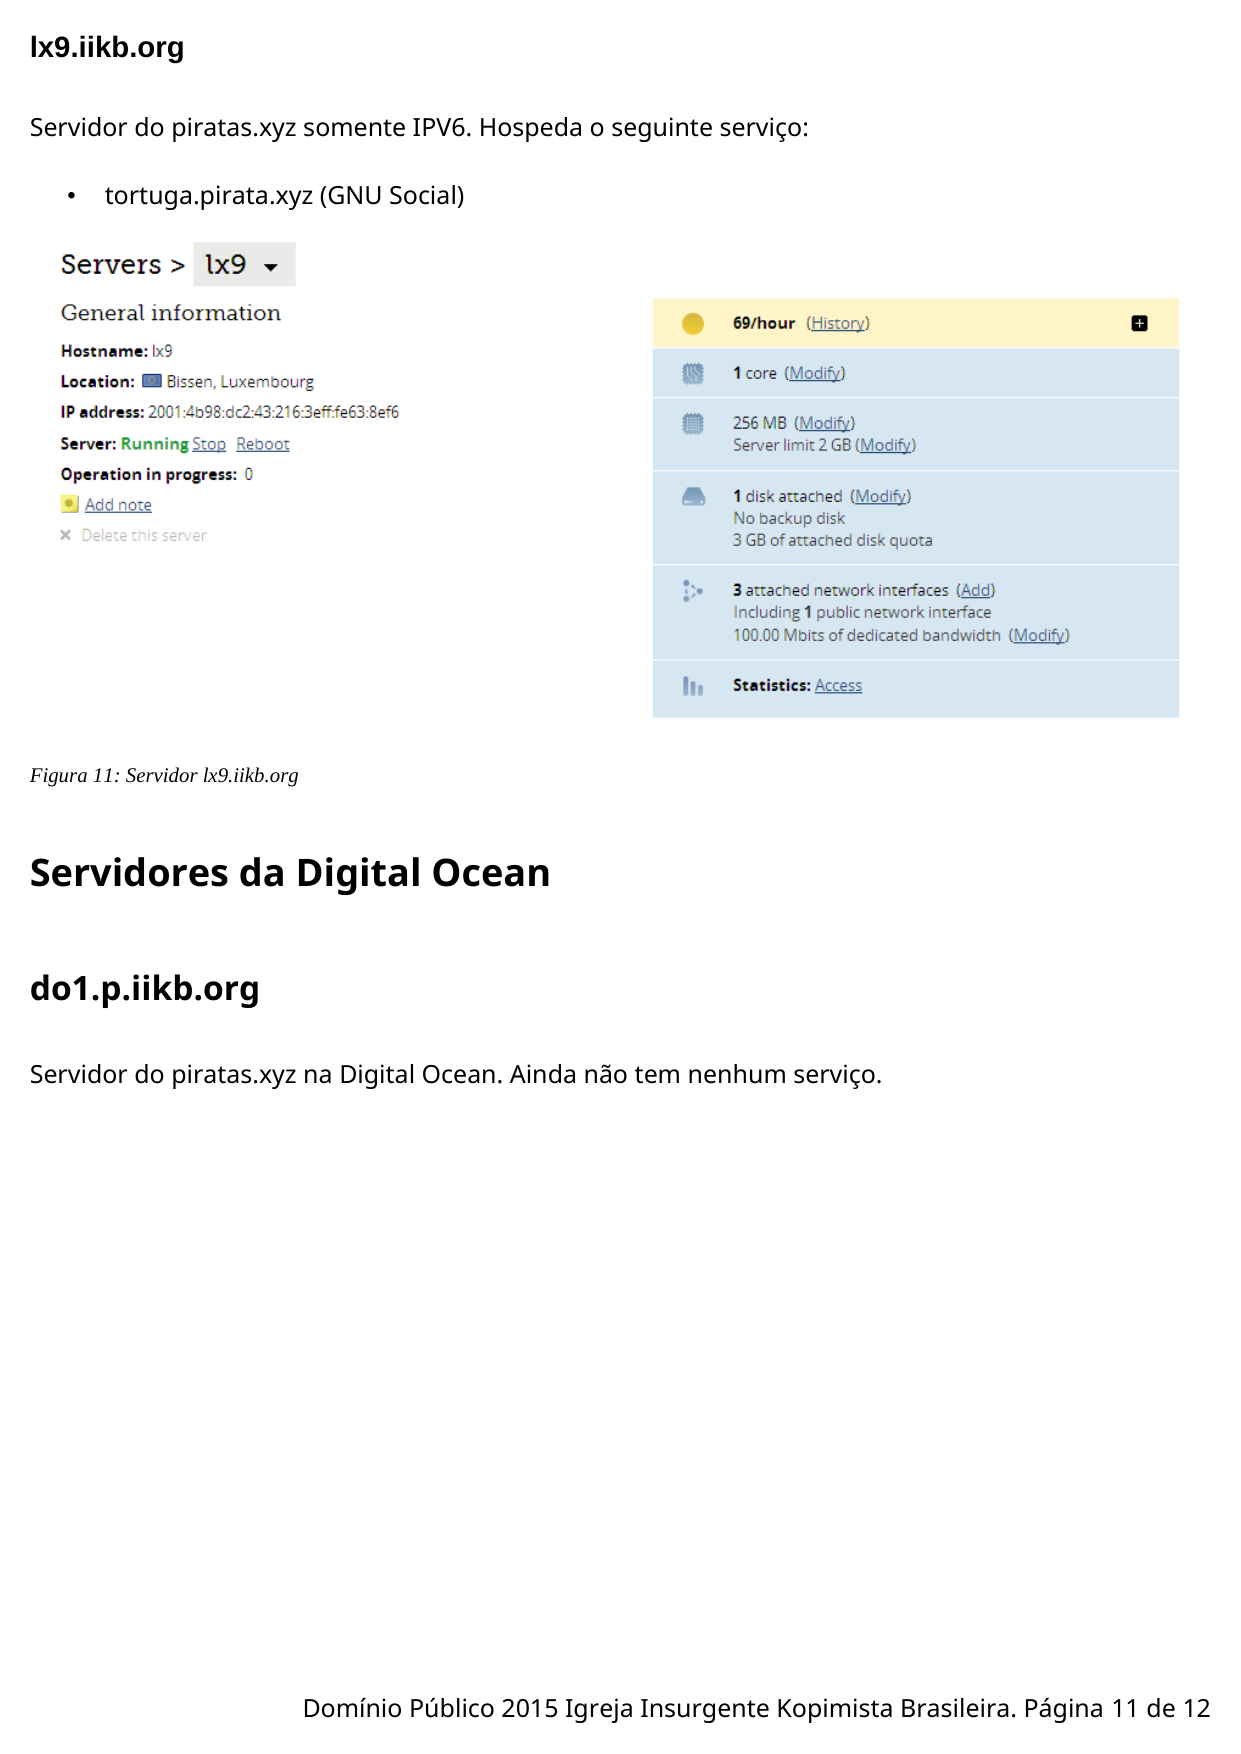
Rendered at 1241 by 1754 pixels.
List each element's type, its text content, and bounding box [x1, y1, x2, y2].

list tortuga.pirata.xyz (GNU Social) [67, 178, 1211, 212]
picture [29, 224, 1211, 763]
text Servidor do piratas.xyz na Digital Ocean. Ainda não tem nenhum serviço. [29, 1057, 1211, 1091]
subtitle do1.p.iikb.org [29, 965, 1211, 1011]
subtitle lx9.iikb.org [29, 29, 1211, 63]
subtitle Servidores da Digital Ocean [29, 846, 1211, 897]
text Servidor do piratas.xyz somente IPV6. Hospeda o seguinte serviço: [29, 110, 1211, 144]
text Figura 11: Servidor lx9.iikb.org [29, 763, 1211, 787]
